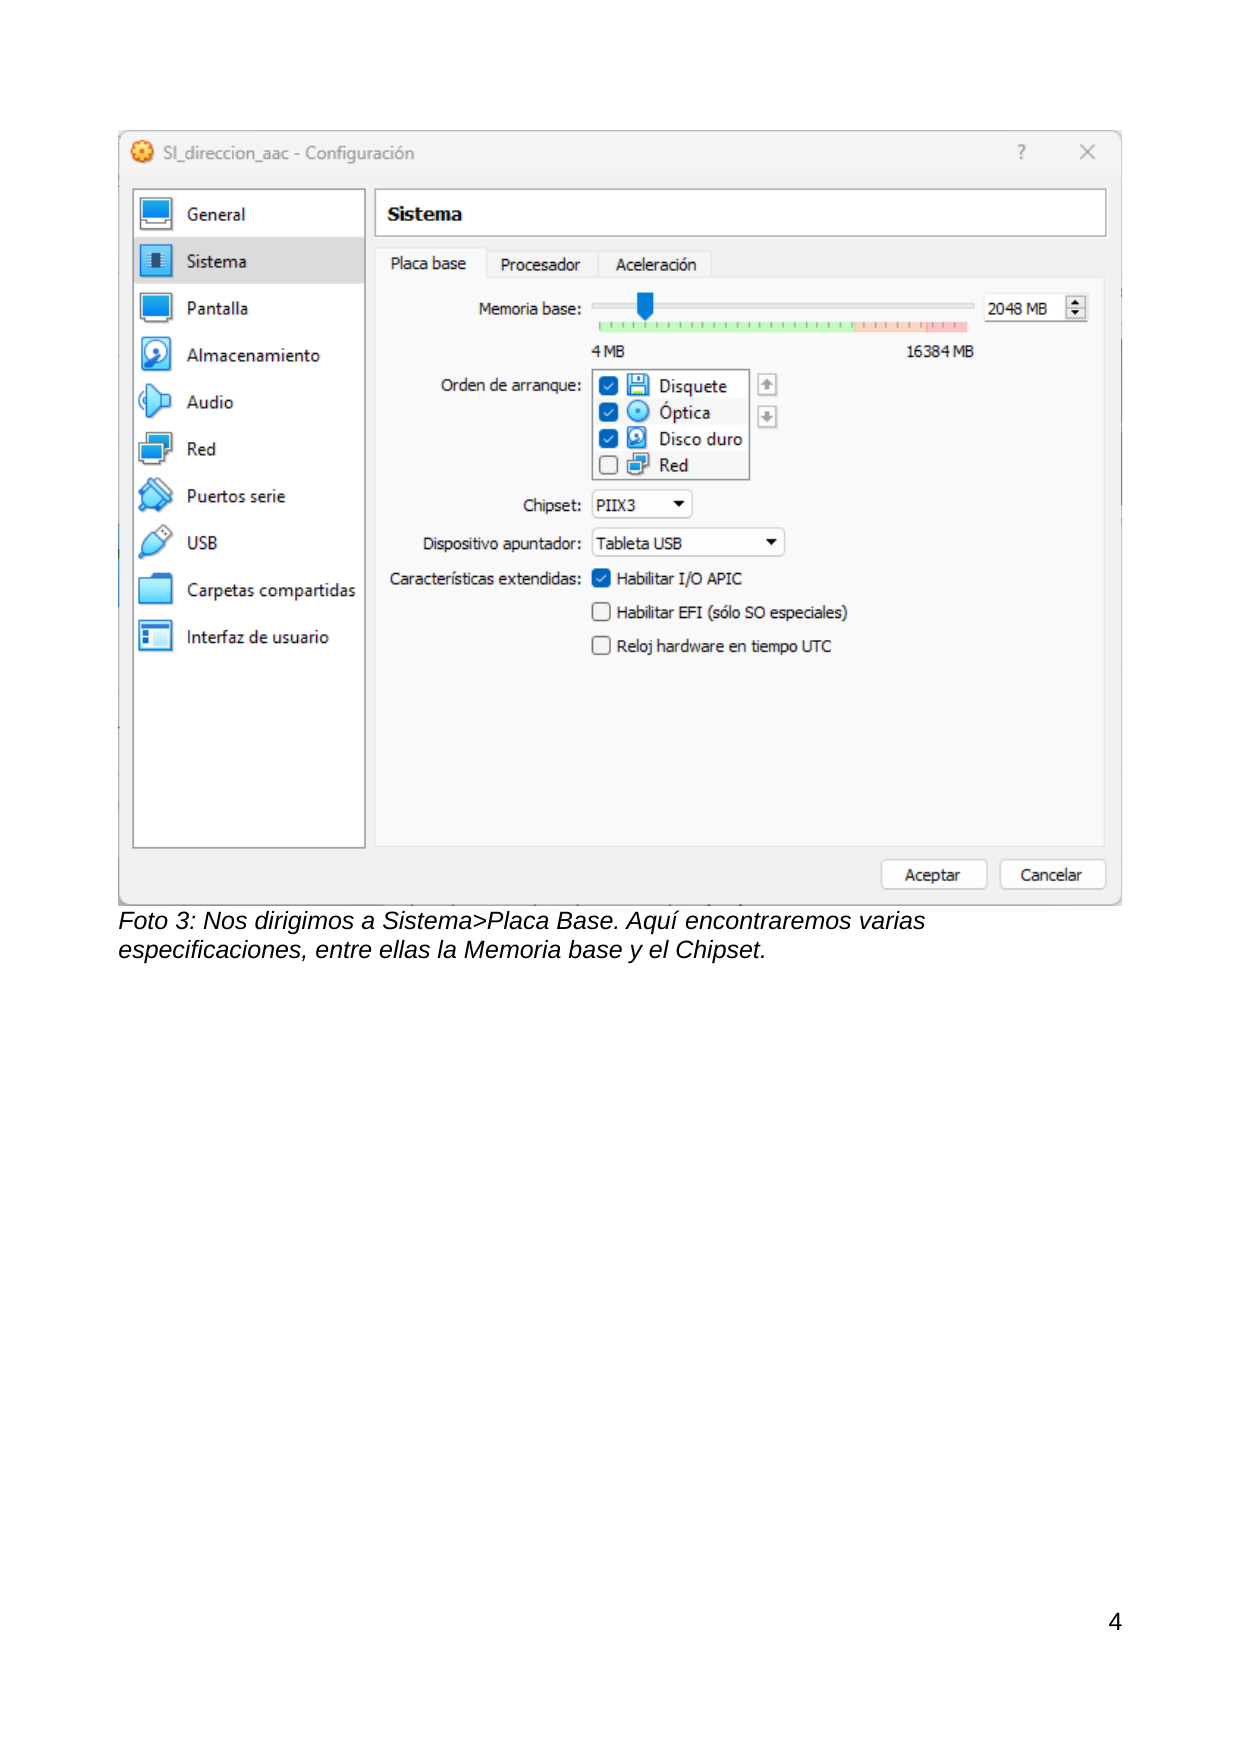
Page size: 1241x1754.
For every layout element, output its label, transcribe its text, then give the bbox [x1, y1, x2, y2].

text Foto 3: Nos dirigimos a Sistema>Placa Base. Aquí encontraremos varias especificaciones, entre ellas la Memoria base y el Chipset. [118, 906, 1122, 963]
picture [118, 130, 1123, 906]
